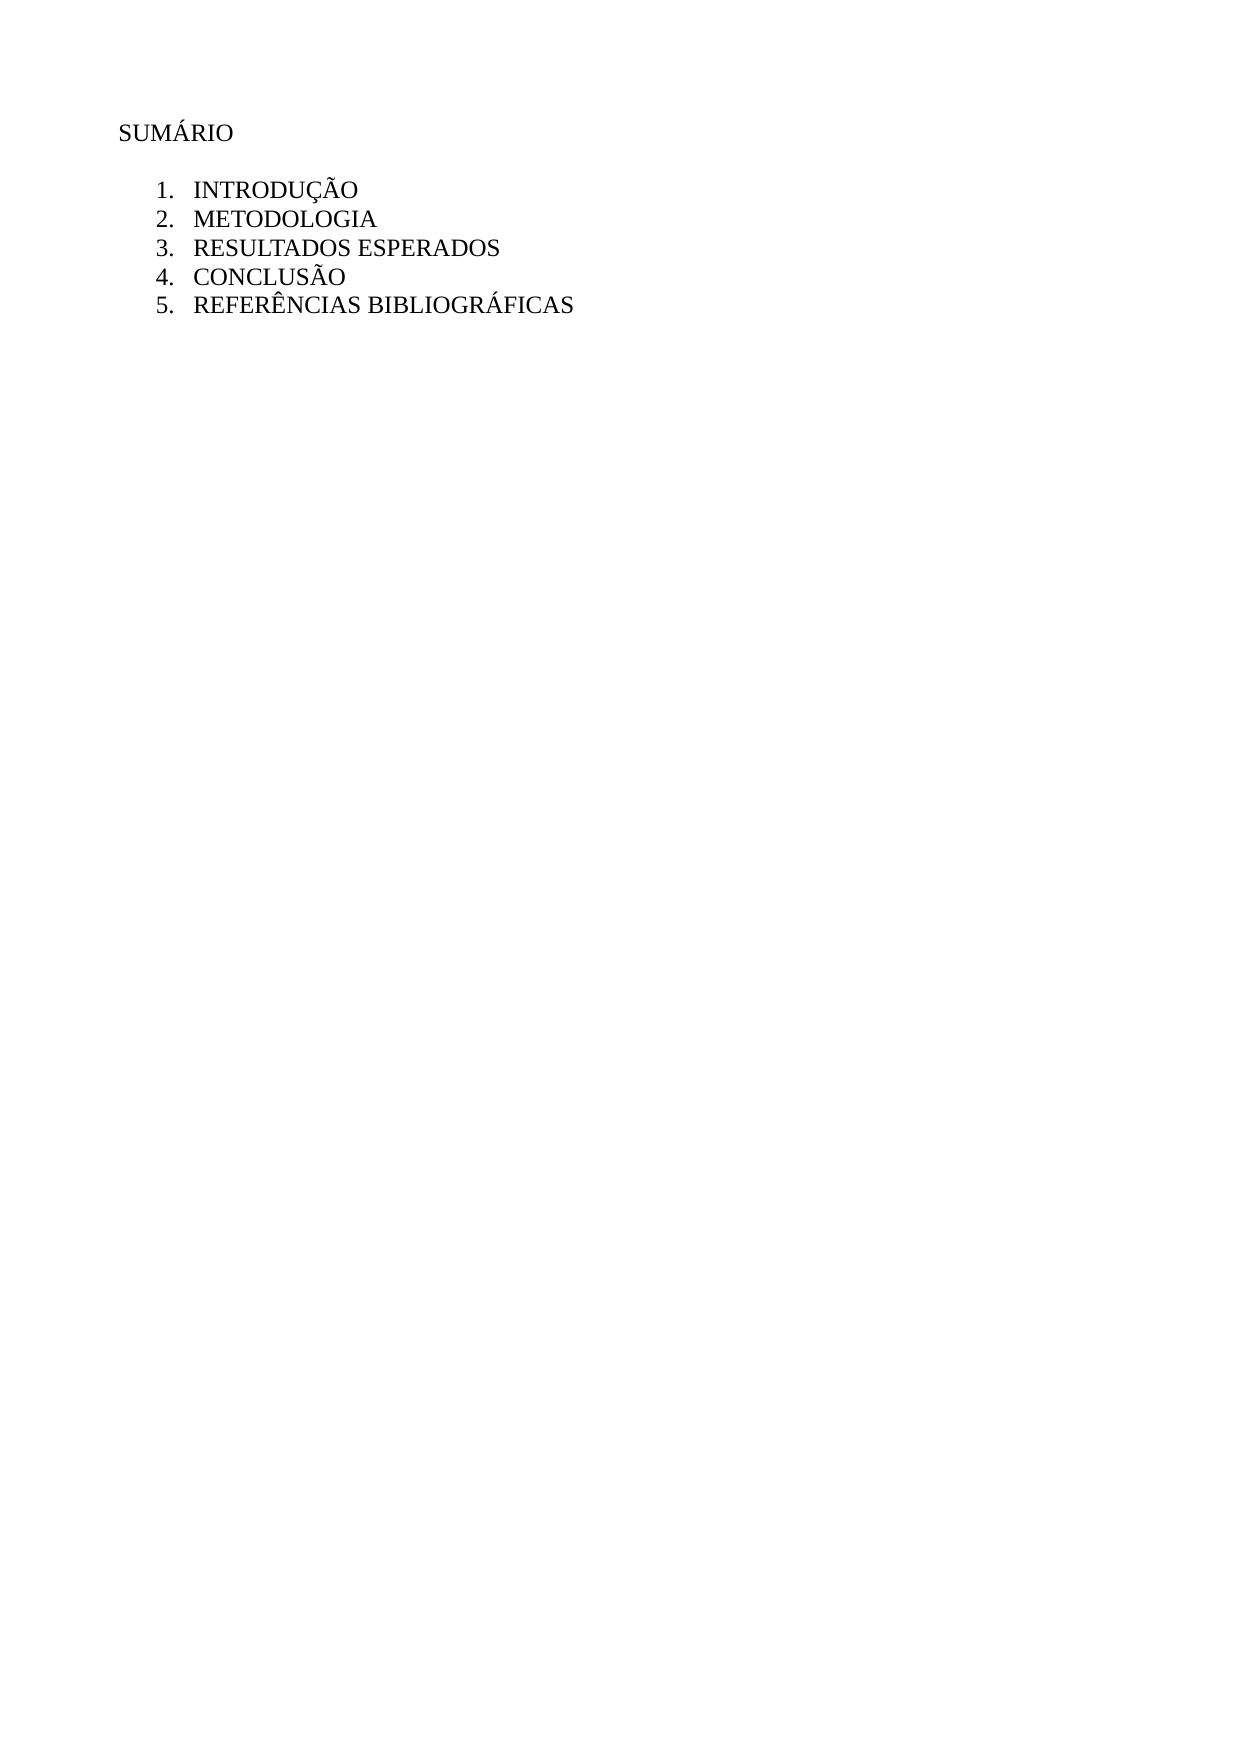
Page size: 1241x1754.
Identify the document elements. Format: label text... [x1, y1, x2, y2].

list METODOLOGIA [156, 204, 1122, 233]
list INTRODUÇÃO [156, 176, 1122, 204]
list RESULTADOS ESPERADOS [156, 233, 1122, 262]
text SUMÁRIO [118, 118, 1122, 147]
list CONCLUSÃO [156, 262, 1122, 291]
list REFERÊNCIAS BIBLIOGRÁFICAS [156, 291, 1122, 319]
